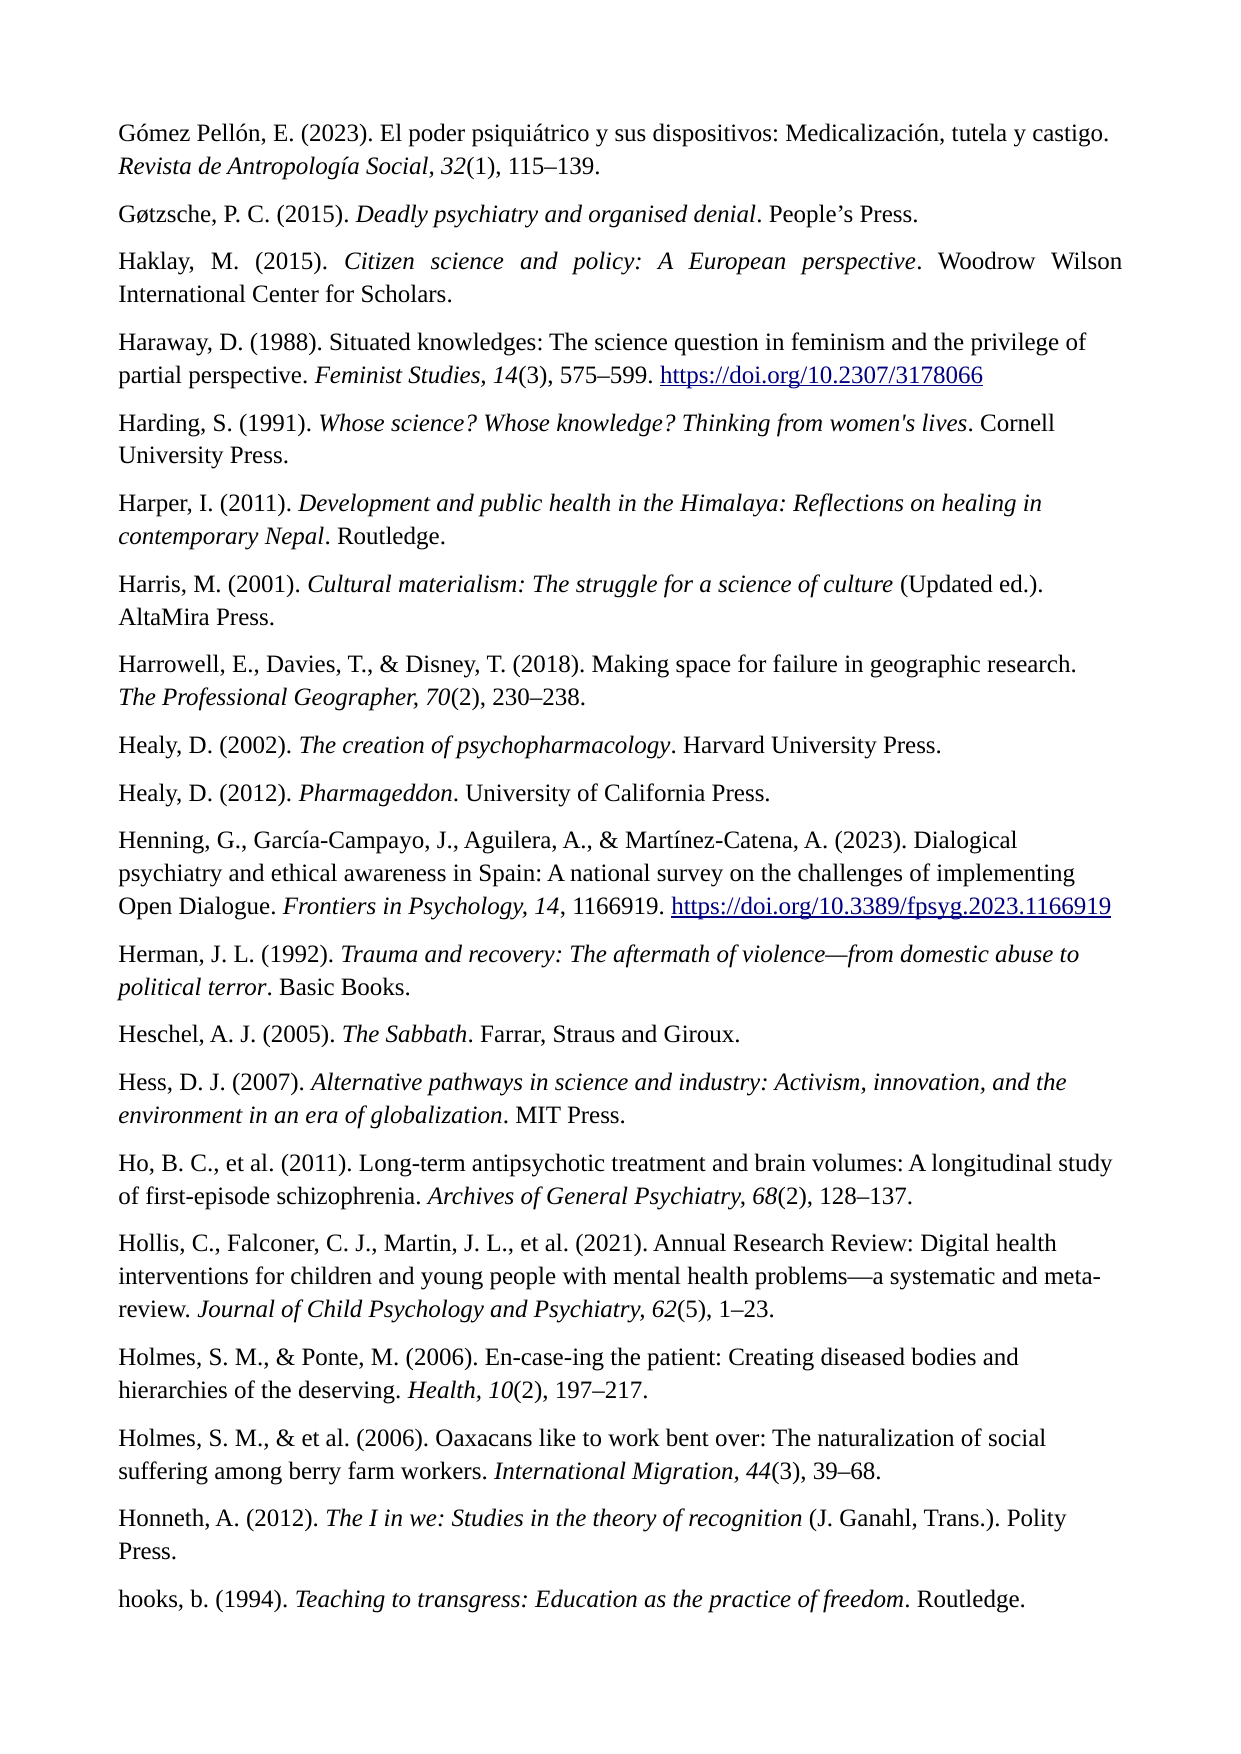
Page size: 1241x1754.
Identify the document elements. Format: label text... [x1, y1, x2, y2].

text Holmes, S. M., & Ponte, M. (2006). En-case-ing the patient: Creating diseased bodies and hierarchies of the deserving. Health, 10(2), 197–217. [118, 1342, 1122, 1404]
text hooks, b. (1994). Teaching to transgress: Education as the practice of freedom. Routledge. [118, 1584, 1122, 1613]
text Herman, J. L. (1992). Trauma and recovery: The aftermath of violence—from domestic abuse to political terror. Basic Books. [118, 939, 1122, 1001]
text Harding, S. (1991). Whose science? Whose knowledge? Thinking from women's lives. Cornell University Press. [118, 408, 1122, 469]
text Holmes, S. M., & et al. (2006). Oaxacans like to work bent over: The naturalization of social suffering among berry farm workers. International Migration, 44(3), 39–68. [118, 1423, 1122, 1484]
text Healy, D. (2012). Pharmageddon. University of California Press. [118, 778, 1122, 806]
text Ho, B. C., et al. (2011). Long-term antipsychotic treatment and brain volumes: A longitudinal study of first-episode schizophrenia. Archives of General Psychiatry, 68(2), 128–137. [118, 1148, 1122, 1209]
text Hess, D. J. (2007). Alternative pathways in science and industry: Activism, innovation, and the environment in an era of globalization. MIT Press. [118, 1067, 1122, 1129]
text Gómez Pellón, E. (2023). El poder psiquiátrico y sus dispositivos: Medicalización, tutela y castigo. Revista de Antropología Social, 32(1), 115–139. [118, 118, 1122, 180]
text Harrowell, E., Davies, T., & Disney, T. (2018). Making space for failure in geographic research. The Professional Geographer, 70(2), 230–238. [118, 649, 1122, 711]
text Haklay, M. (2015). Citizen science and policy: A European perspective. Woodrow Wilson International Center for Scholars. [118, 246, 1122, 308]
text Harper, I. (2011). Development and public health in the Himalaya: Reflections on healing in contemporary Nepal. Routledge. [118, 488, 1122, 550]
text Honneth, A. (2012). The I in we: Studies in the theory of recognition (J. Ganahl, Trans.). Polity Press. [118, 1503, 1122, 1565]
text Harris, M. (2001). Cultural materialism: The struggle for a science of culture (Updated ed.). AltaMira Press. [118, 569, 1122, 631]
text Healy, D. (2002). The creation of psychopharmacology. Harvard University Press. [118, 730, 1122, 759]
text Hollis, C., Falconer, C. J., Martin, J. L., et al. (2021). Annual Research Review: Digital health interventions for children and young people with mental health problems—a systematic and meta‐review. Journal of Child Psychology and Psychiatry, 62(5), 1–23. [118, 1228, 1122, 1323]
text Henning, G., García-Campayo, J., Aguilera, A., & Martínez-Catena, A. (2023). Dialogical psychiatry and ethical awareness in Spain: A national survey on the challenges of implementing Open Dialogue. Frontiers in Psychology, 14, 1166919. https://doi.org/10.3389/fpsyg.2023.1166919 [118, 825, 1122, 920]
text Gøtzsche, P. C. (2015). Deadly psychiatry and organised denial. People’s Press. [118, 199, 1122, 227]
text Haraway, D. (1988). Situated knowledges: The science question in feminism and the privilege of partial perspective. Feminist Studies, 14(3), 575–599. https://doi.org/10.2307/3178066 [118, 327, 1122, 389]
text Heschel, A. J. (2005). The Sabbath. Farrar, Straus and Giroux. [118, 1019, 1122, 1048]
